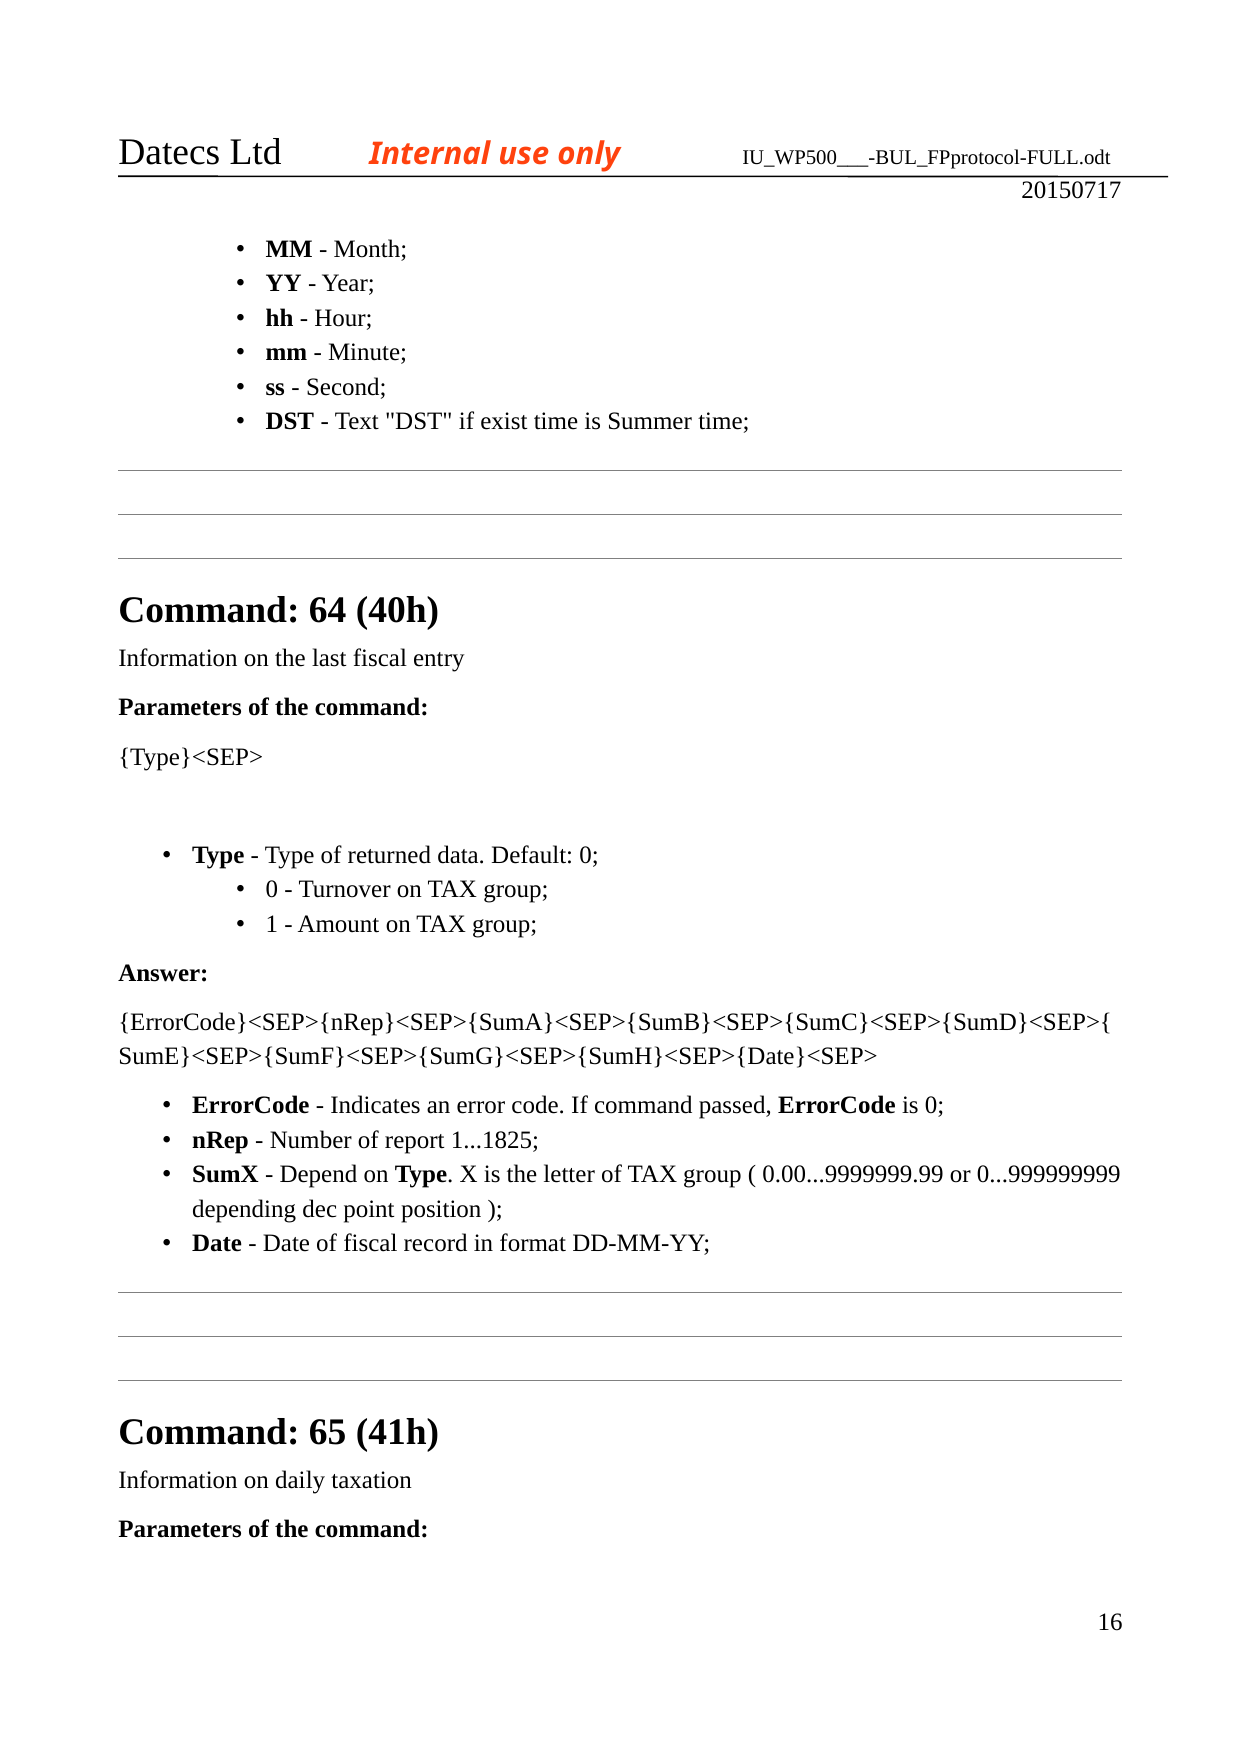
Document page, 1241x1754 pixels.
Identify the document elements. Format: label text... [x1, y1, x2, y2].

list MM - Month; [236, 234, 1122, 263]
subtitle Command: 64 (40h) [118, 588, 1122, 631]
text Information on the last fiscal entry [118, 643, 1122, 672]
list mm - Minute; [236, 337, 1122, 366]
list 1 - Amount on TAX group; [236, 909, 1122, 937]
list DST - Text "DST" if exist time is Summer time; [236, 406, 1122, 435]
list nRep - Number of report 1...1825; [162, 1125, 1122, 1153]
subtitle Command: 65 (41h) [118, 1410, 1122, 1453]
text Parameters of the command: [118, 692, 1122, 721]
text {Type}<SEP> [118, 742, 1122, 770]
text {ErrorCode}<SEP>{nRep}<SEP>{SumA}<SEP>{SumB}<SEP>{SumC}<SEP>{SumD}<SEP>{SumE}<SEP>{SumF}<SEP>{SumG}<SEP>{SumH}<SEP>{Date}<SEP> [118, 1007, 1122, 1070]
text Parameters of the command: [118, 1514, 1122, 1543]
list SumX - Depend on Type. X is the letter of TAX group ( 0.00...9999999.99 or 0...999999999 depending dec point position ); [162, 1159, 1122, 1222]
list YY - Year; [236, 268, 1122, 297]
list Date - Date of fiscal record in format DD-MM-YY; [162, 1228, 1122, 1257]
list ErrorCode - Indicates an error code. If command passed, ErrorCode is 0; [162, 1090, 1122, 1119]
list ss - Second; [236, 372, 1122, 401]
text Information on daily taxation [118, 1465, 1122, 1494]
text Answer: [118, 958, 1122, 986]
list Type - Type of returned data. Default: 0; [162, 840, 1122, 868]
list hh - Hour; [236, 303, 1122, 332]
list 0 - Turnover on TAX group; [236, 874, 1122, 903]
